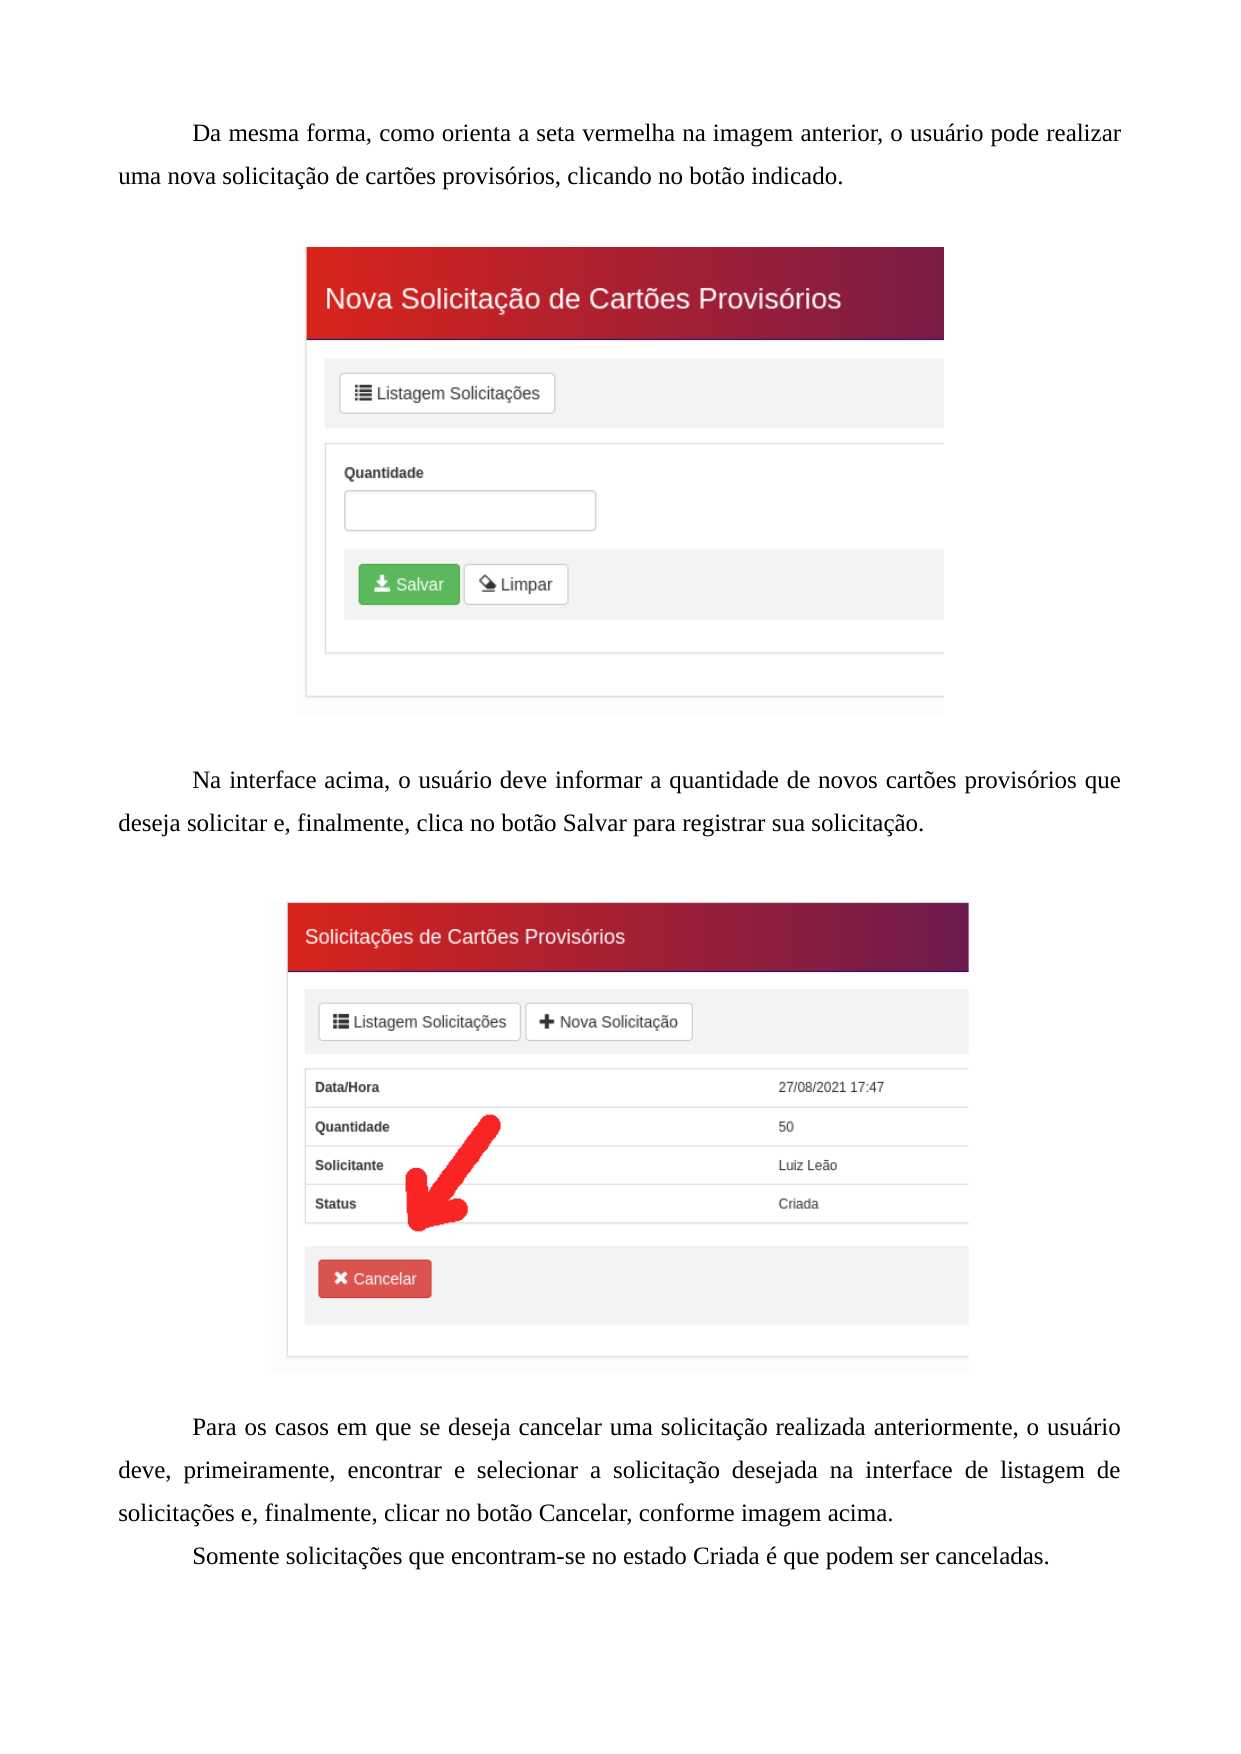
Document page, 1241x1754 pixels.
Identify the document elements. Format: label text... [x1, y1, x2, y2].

text Para os casos em que se deseja cancelar uma solicitação realizada anteriormente, o usuário deve, primeiramente, encontrar e selecionar a solicitação desejada na interface de listagem de solicitações e, finalmente, clicar no botão Cancelar, conforme imagem acima. [118, 1412, 1122, 1527]
text Na interface acima, o usuário deve informar a quantidade de novos cartões provisórios que deseja solicitar e, finalmente, clica no botão Salvar para registrar sua solicitação. [118, 765, 1122, 837]
text Somente solicitações que encontram-se no estado Criada é que podem ser canceladas. [118, 1541, 1122, 1570]
picture [296, 247, 944, 714]
text Da mesma forma, como orienta a seta vermelha na imagem anterior, o usuário pode realizar uma nova solicitação de cartões provisórios, clicando no botão indicado. [118, 118, 1122, 190]
picture [271, 894, 969, 1374]
